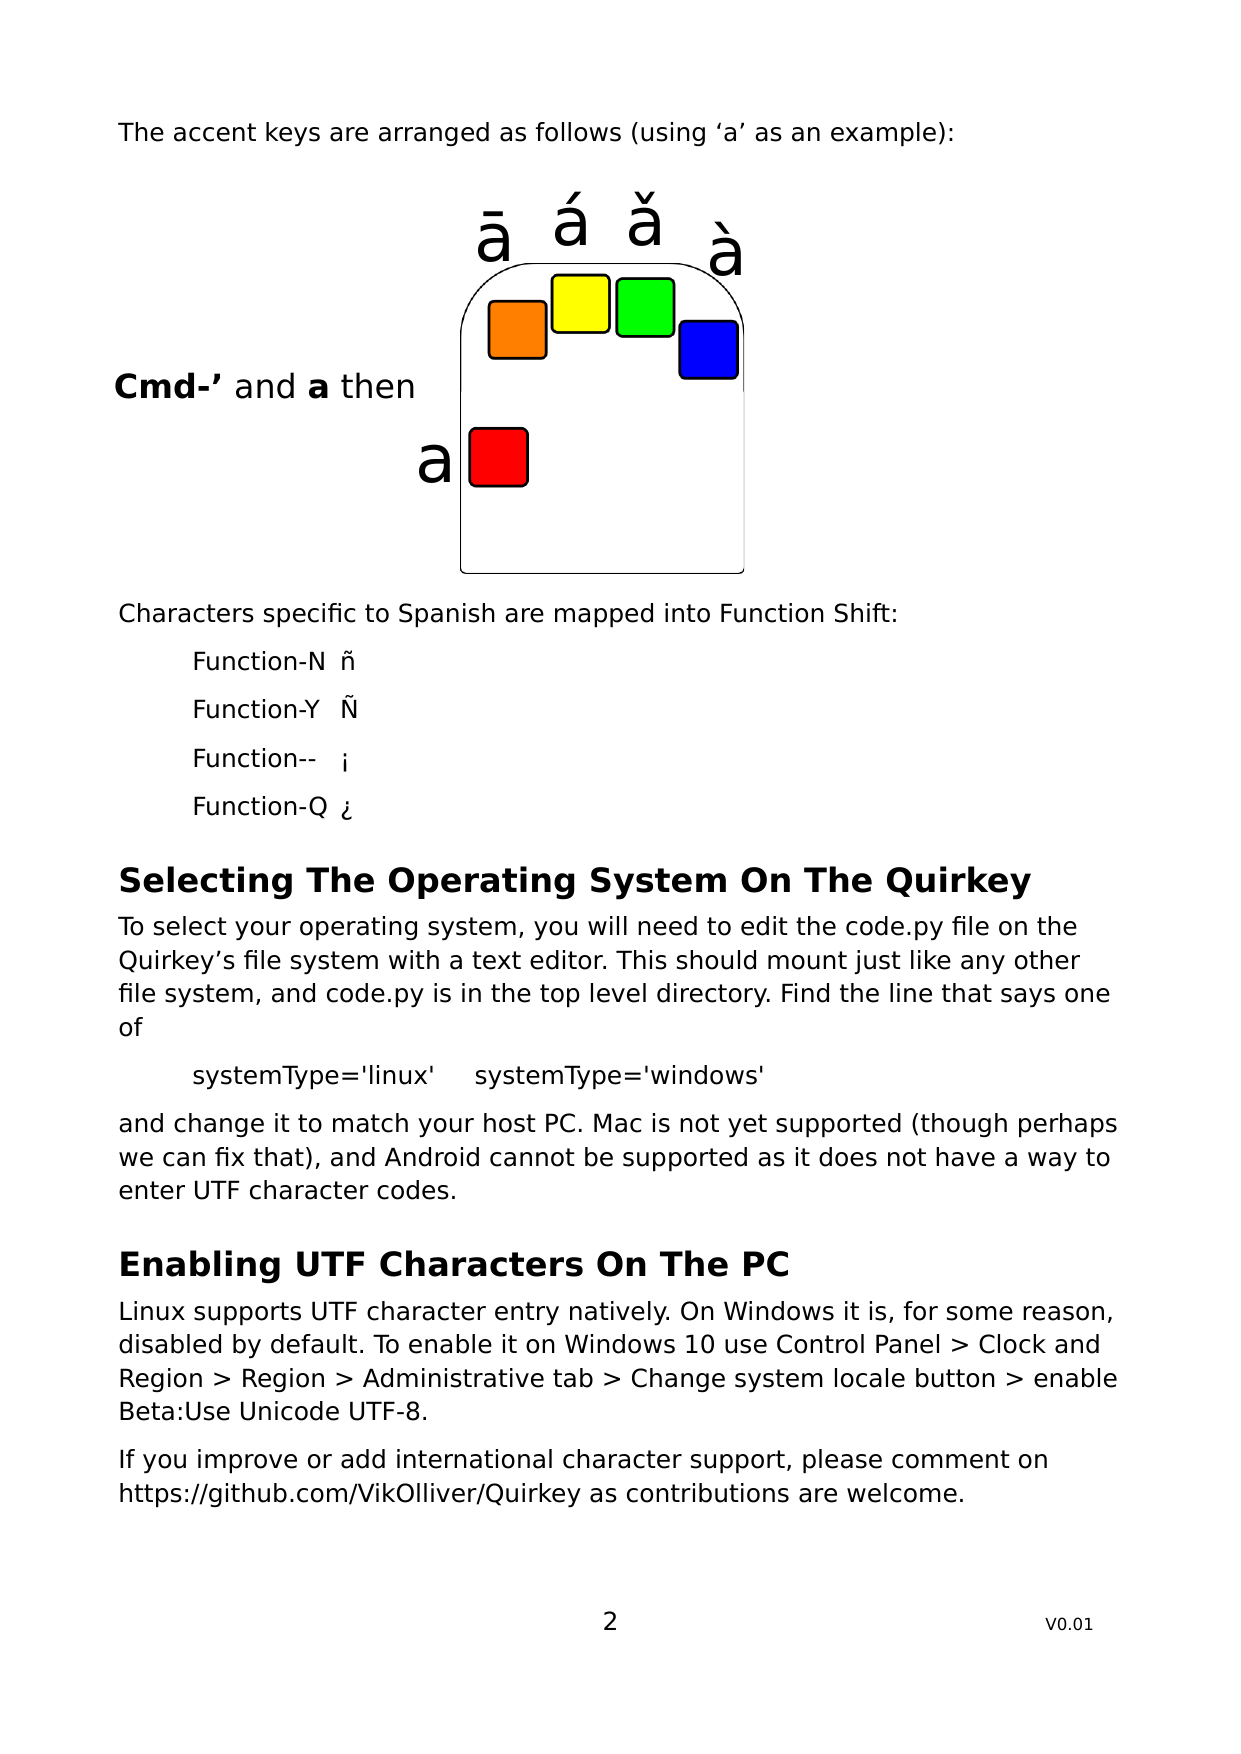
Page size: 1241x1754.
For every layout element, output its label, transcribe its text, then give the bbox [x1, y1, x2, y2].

text The accent keys are arranged as follows (using ‘a’ as an example): [118, 118, 1122, 147]
text To select your operating system, you will need to edit the code.py file on the Quirkey’s file system with a text editor. This should mount just like any other file system, and code.py is in the top level directory. Find the line that says one of [118, 912, 1122, 1042]
text systemType='linux' systemType='windows' [118, 1061, 1122, 1090]
text Function-Y Ñ [118, 696, 1122, 725]
text Function-N ñ [118, 647, 1122, 677]
text Linux supports UTF character entry natively. On Windows it is, for some reason, disabled by default. To enable it on Windows 10 use Control Panel > Clock and Region > Region > Administrative tab > Change system locale button > enable Beta:Use Unicode UTF-8. [118, 1297, 1122, 1427]
picture [460, 263, 745, 574]
subtitle Enabling UTF Characters On The PC [118, 1245, 1122, 1284]
subtitle Selecting The Operating System On The Quirkey [118, 861, 1122, 900]
text and change it to match your host PC. Mac is not yet supported (though perhaps we can fix that), and Android cannot be supported as it does not have a way to enter UTF character codes. [118, 1109, 1122, 1206]
text Function-Q ¿ [118, 792, 1122, 821]
text Function-- ¡ [118, 744, 1122, 773]
text Characters specific to Spanish are mapped into Function Shift: [118, 599, 1122, 628]
picture [716, 263, 734, 271]
text If you improve or add international character support, please comment on https://github.com/VikOlliver/Quirkey as contributions are welcome. [118, 1446, 1122, 1508]
